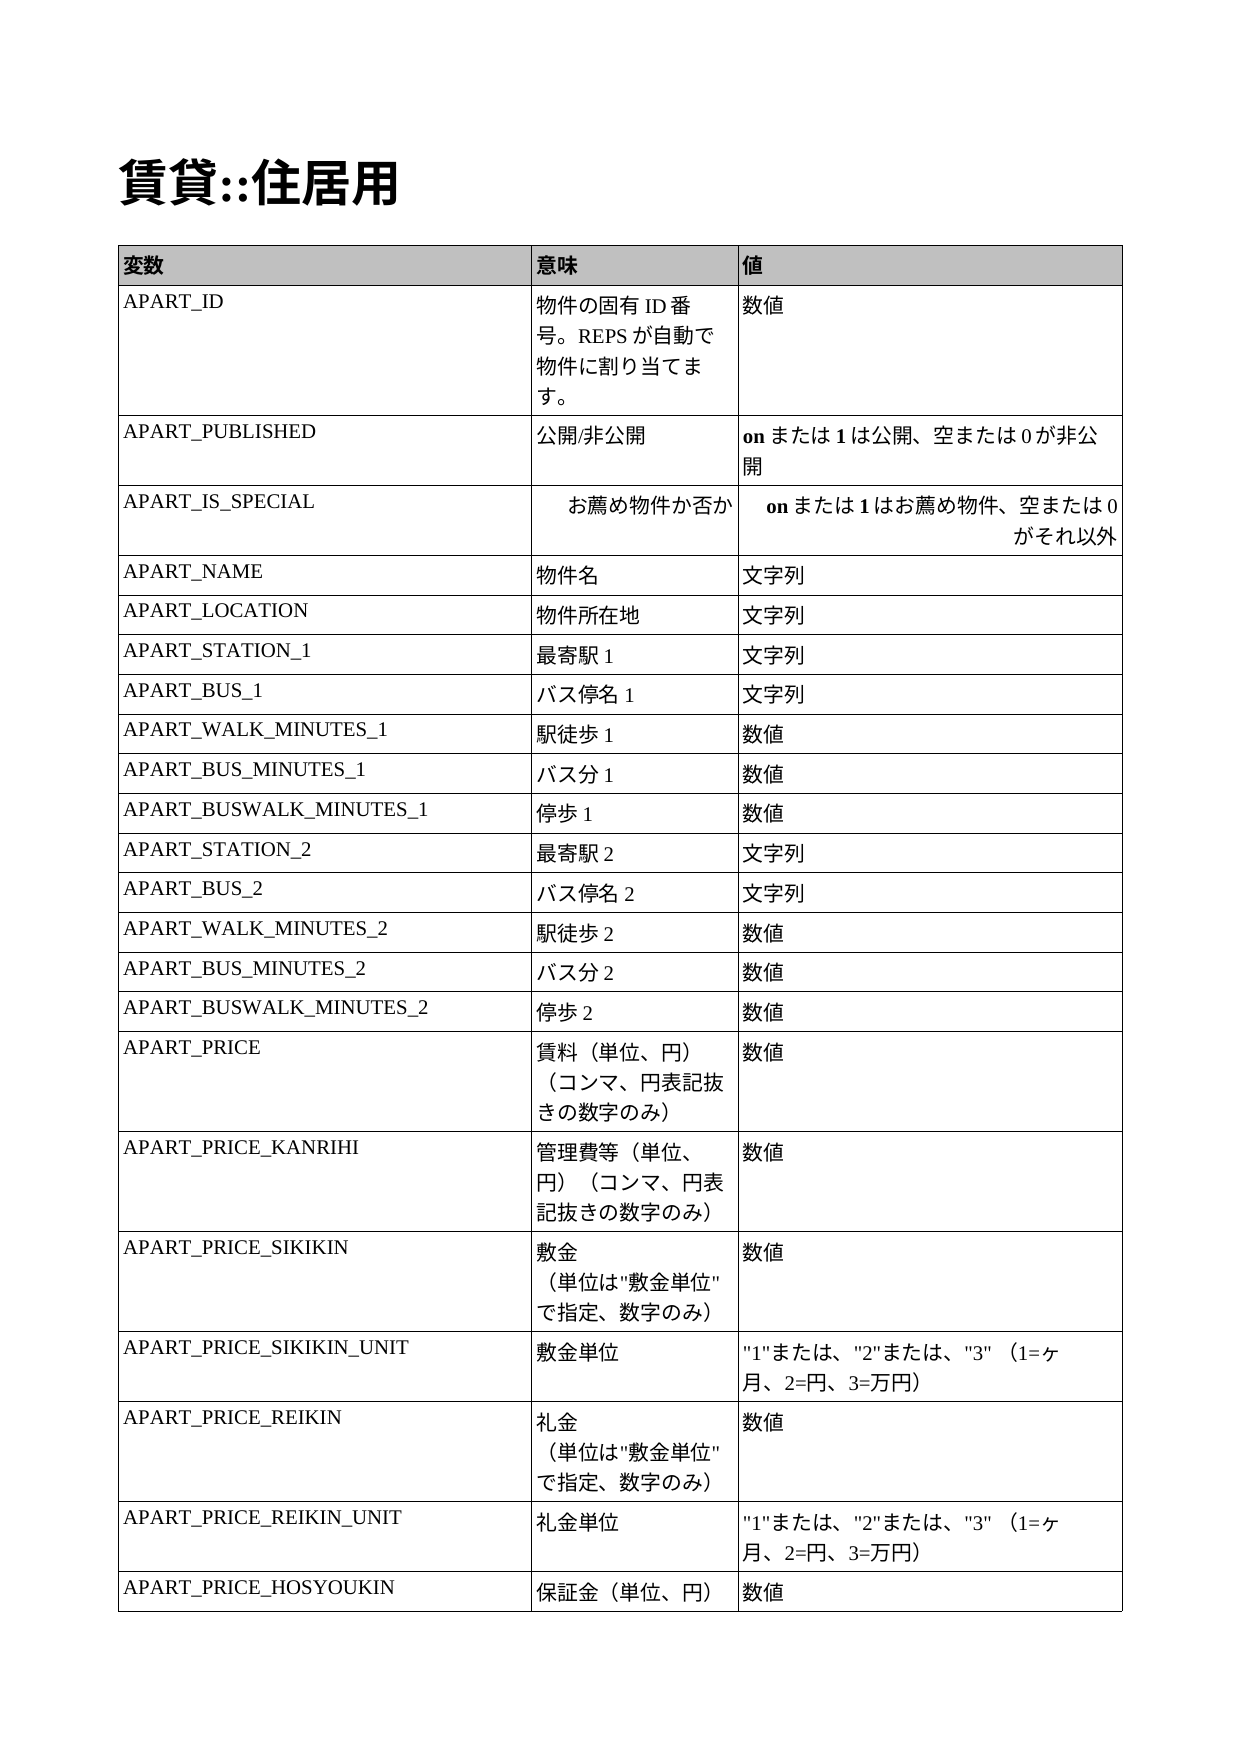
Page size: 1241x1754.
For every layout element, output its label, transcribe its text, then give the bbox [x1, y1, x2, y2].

table_cell バス分 2 [532, 953, 738, 991]
table_cell 敷金 （単位は"敷金単位"で指定、数字のみ） [532, 1232, 738, 1331]
table_cell バス停名 1 [532, 675, 738, 713]
table_cell APART_WALK_MINUTES_1 [119, 715, 531, 753]
table_cell 管理費等（単位、円）（コンマ、円表記抜きの数字のみ） [532, 1132, 738, 1231]
table_cell onまたは1はお薦め物件、空または0がそれ以外 [739, 486, 1122, 555]
table_cell APART_PRICE_REIKIN [119, 1402, 531, 1501]
table_cell APART_PRICE [119, 1032, 531, 1131]
table_cell お薦め物件か否か [532, 486, 738, 555]
table_header 意味 [532, 246, 738, 285]
table_cell 礼金単位 [532, 1502, 738, 1571]
table_cell 数値 [739, 953, 1122, 991]
table_cell 停歩 1 [532, 794, 738, 833]
table_cell 数値 [739, 1232, 1122, 1331]
table_cell 数値 [739, 754, 1122, 793]
table_cell 数値 [739, 1032, 1122, 1131]
table_cell バス分 1 [532, 754, 738, 793]
table_cell 数値 [739, 286, 1122, 415]
table_cell 礼金 （単位は"敷金単位"で指定、数字のみ） [532, 1402, 738, 1501]
table_cell APART_PRICE_REIKIN_UNIT [119, 1502, 531, 1571]
table_cell APART_LOCATION [119, 596, 531, 634]
table_cell APART_PRICE_SIKIKIN [119, 1232, 531, 1331]
table_cell "1"または、"2"または、"3" （1=ヶ月、2=円、3=万円） [739, 1332, 1122, 1401]
table_cell APART_NAME [119, 556, 531, 594]
table_cell 文字列 [739, 675, 1122, 713]
table_cell 駅徒歩 2 [532, 913, 738, 952]
table_cell APART_ID [119, 286, 531, 415]
table_cell "1"または、"2"または、"3" （1=ヶ月、2=円、3=万円） [739, 1502, 1122, 1571]
table_cell 最寄駅 2 [532, 834, 738, 872]
table_cell APART_BUS_MINUTES_1 [119, 754, 531, 793]
table_cell 数値 [739, 992, 1122, 1031]
table_cell 数値 [739, 1572, 1122, 1611]
table_cell 停歩 2 [532, 992, 738, 1031]
table_cell APART_BUSWALK_MINUTES_1 [119, 794, 531, 833]
table_header 変数 [119, 246, 531, 285]
table_cell 物件の固有ID番号。REPSが自動で物件に割り当てます。 [532, 286, 738, 415]
table_cell 敷金単位 [532, 1332, 738, 1401]
table_cell APART_STATION_2 [119, 834, 531, 872]
table_cell APART_BUS_2 [119, 873, 531, 912]
table_header 値 [739, 246, 1122, 285]
table_cell 文字列 [739, 596, 1122, 634]
table_cell APART_PRICE_HOSYOUKIN [119, 1572, 531, 1611]
table_cell APART_IS_SPECIAL [119, 486, 531, 555]
table_cell APART_WALK_MINUTES_2 [119, 913, 531, 952]
table_cell 最寄駅 1 [532, 635, 738, 674]
table_cell 賃料（単位、円） （コンマ、円表記抜きの数字のみ） [532, 1032, 738, 1131]
table_cell onまたは1は公開、空または0が非公開 [739, 416, 1122, 485]
table_cell APART_BUS_1 [119, 675, 531, 713]
table_cell 文字列 [739, 873, 1122, 912]
table_cell 保証金（単位、円） [532, 1572, 738, 1611]
table_cell APART_BUS_MINUTES_2 [119, 953, 531, 991]
table_cell バス停名 2 [532, 873, 738, 912]
table_cell 物件名 [532, 556, 738, 594]
table_cell 数値 [739, 794, 1122, 833]
subtitle 賃貸::住居用 [118, 143, 1122, 216]
table_cell APART_PRICE_SIKIKIN_UNIT [119, 1332, 531, 1401]
table_cell 数値 [739, 715, 1122, 753]
table_cell 数値 [739, 1132, 1122, 1231]
table_cell 数値 [739, 1402, 1122, 1501]
table_cell 文字列 [739, 834, 1122, 872]
table_cell APART_BUSWALK_MINUTES_2 [119, 992, 531, 1031]
table_cell 文字列 [739, 635, 1122, 674]
table_cell APART_PUBLISHED [119, 416, 531, 485]
table_cell APART_PRICE_KANRIHI [119, 1132, 531, 1231]
table_cell APART_STATION_1 [119, 635, 531, 674]
table_cell 公開/非公開 [532, 416, 738, 485]
table_cell 物件所在地 [532, 596, 738, 634]
table_cell 文字列 [739, 556, 1122, 594]
table_cell 数値 [739, 913, 1122, 952]
table_cell 駅徒歩 1 [532, 715, 738, 753]
